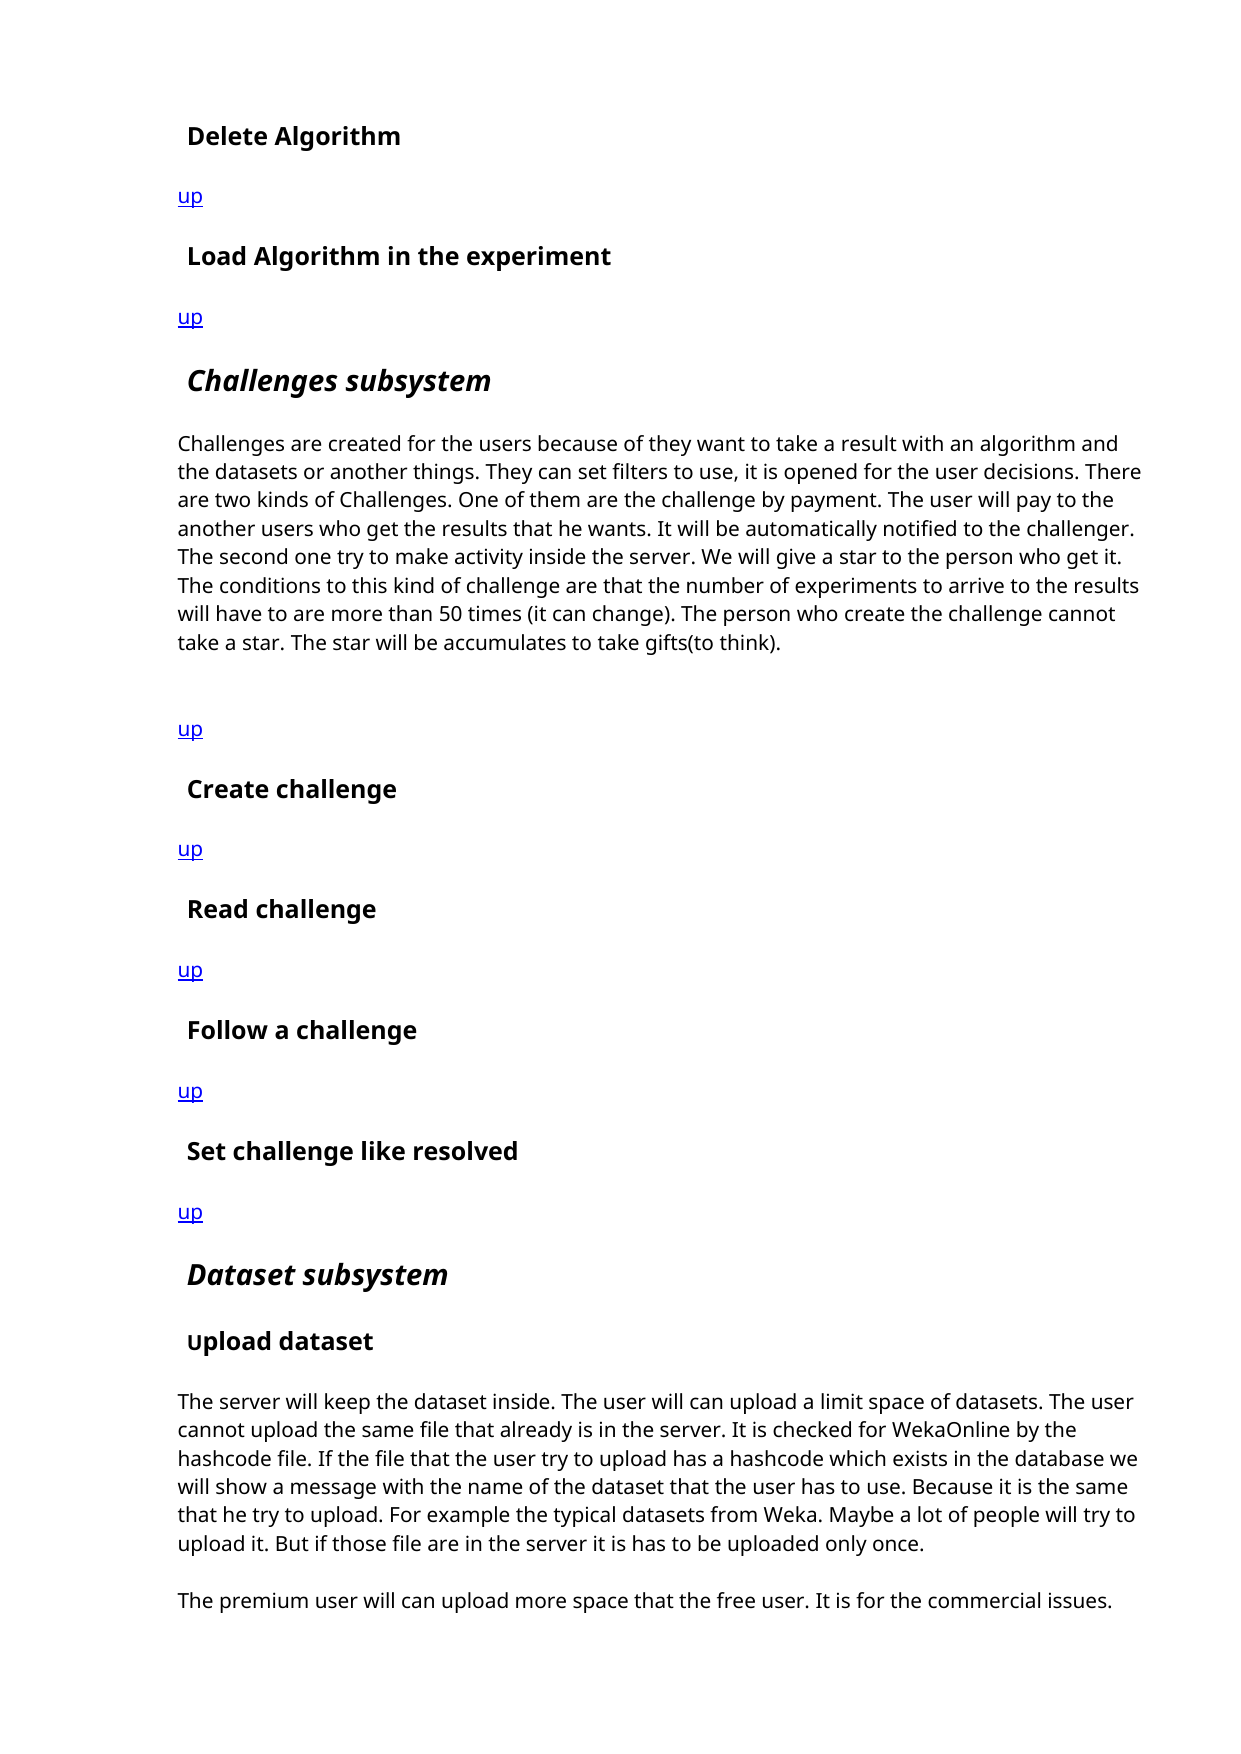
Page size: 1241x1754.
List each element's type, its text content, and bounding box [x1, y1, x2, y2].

subtitle Challenges subsystem [502, 360, 1142, 399]
text The server will keep the dataset inside. The user will can upload a limit space of datasets. The user cannot upload the same file that already is in the server. It is checked for WekaOnline by the hashcode file. If the file that the user try to upload has a hashcode which exists in the database we will show a message with the name of the dataset that the user has to use. Because it is the same that he try to upload. For example the typical datasets from Weka. Maybe a lot of people will try to upload it. But if those file are in the server it is has to be uploaded only once. [931, 1387, 1152, 1557]
subtitle Dataset subsystem [459, 1255, 1142, 1294]
subtitle Delete Algorithm [408, 118, 1142, 152]
subtitle Read challenge [383, 892, 1142, 926]
text up [177, 834, 1152, 863]
text up [208, 302, 1152, 331]
text Challenges are created for the users because of they want to take a result with an algorithm and the datasets or another things. They can set filters to use, it is opened for the user decisions. There are two kinds of Challenges. One of them are the challenge by payment. The user will pay to the another users who get the results that he wants. It will be automatically notified to the challenger. The second one try to make activity inside the server. We will give a star to the person who get it. The conditions to this kind of challenge are that the number of experiments to arrive to the results will have to are more than 50 times (it can change). The person who create the challenge cannot take a star. The star will be accumulates to take gifts(to think). [177, 429, 1152, 656]
text up [177, 685, 1152, 742]
text up [208, 1197, 1152, 1226]
text up [208, 181, 1152, 210]
subtitle Load Algorithm in the experiment [618, 239, 1142, 273]
text up [208, 1076, 1152, 1105]
subtitle Set challenge like resolved [525, 1134, 1142, 1168]
subtitle Upload dataset [187, 1323, 1142, 1358]
text up [208, 955, 1152, 984]
subtitle Create challenge [404, 771, 1142, 805]
subtitle Follow a challenge [424, 1013, 1142, 1047]
